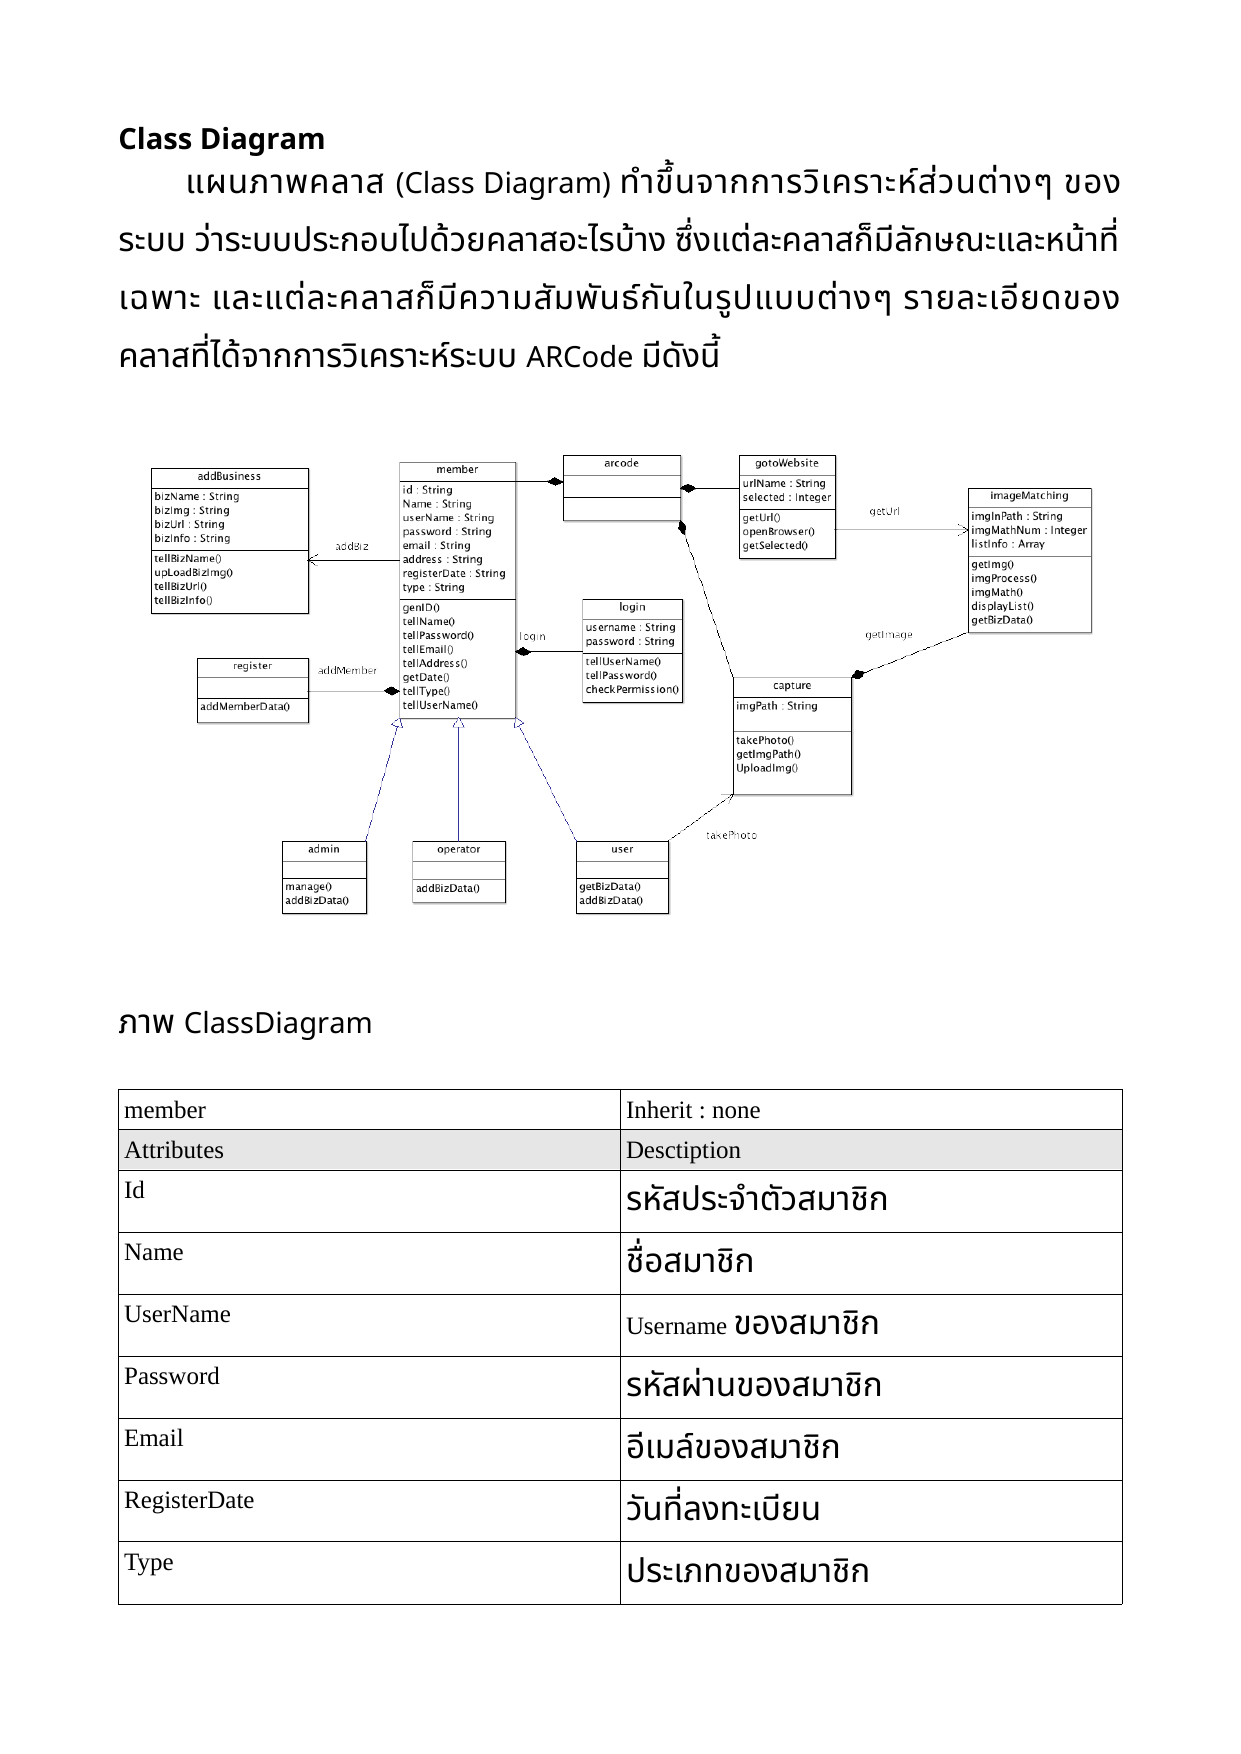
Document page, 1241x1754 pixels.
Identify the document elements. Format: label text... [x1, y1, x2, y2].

table_cell Username ของสมาชิก [621, 1295, 1122, 1356]
text ภาพ ClassDiagram [118, 998, 1122, 1048]
table_cell Name [119, 1233, 620, 1293]
table_cell รหัสประจำตัวสมาชิก [621, 1171, 1122, 1232]
table_header Inherit : none [621, 1090, 1122, 1129]
table_cell ชื่อสมาชิก [621, 1233, 1122, 1293]
picture [118, 422, 1123, 947]
table_cell Desctiption [621, 1130, 1122, 1169]
table_cell Attributes [119, 1130, 620, 1169]
table_cell Email [119, 1419, 620, 1479]
table_cell Password [119, 1357, 620, 1417]
table_cell UserName [119, 1295, 620, 1356]
table_cell Id [119, 1171, 620, 1232]
table_cell อีเมล์ของสมาชิก [621, 1419, 1122, 1479]
text แผนภาพคลาส (Class Diagram) ทำขึ้นจากการวิเคราะห์ส่วนต่างๆ ของระบบ ว่าระบบประกอบไปด้วยคลาสอะไรบ้าง ซึ่งแต่ละคลาสก็มีลักษณะและหน้าที่เฉพาะ และแต่ละคลาสก็มีความสัมพันธ์กันในรูปแบบต่างๆ รายละเอียดของคลาสที่ได้จากการวิเคราะห์ระบบ ARCode มีดังนี้ [118, 158, 1122, 382]
table_header member [119, 1090, 620, 1129]
table_cell ประเภทของสมาชิก [621, 1542, 1122, 1603]
table_cell RegisterDate [119, 1481, 620, 1541]
table_cell วันที่ลงทะเบียน [621, 1481, 1122, 1541]
table_cell รหัสผ่านของสมาชิก [621, 1357, 1122, 1417]
text Class Diagram [118, 118, 1122, 158]
table_cell Type [119, 1542, 620, 1603]
